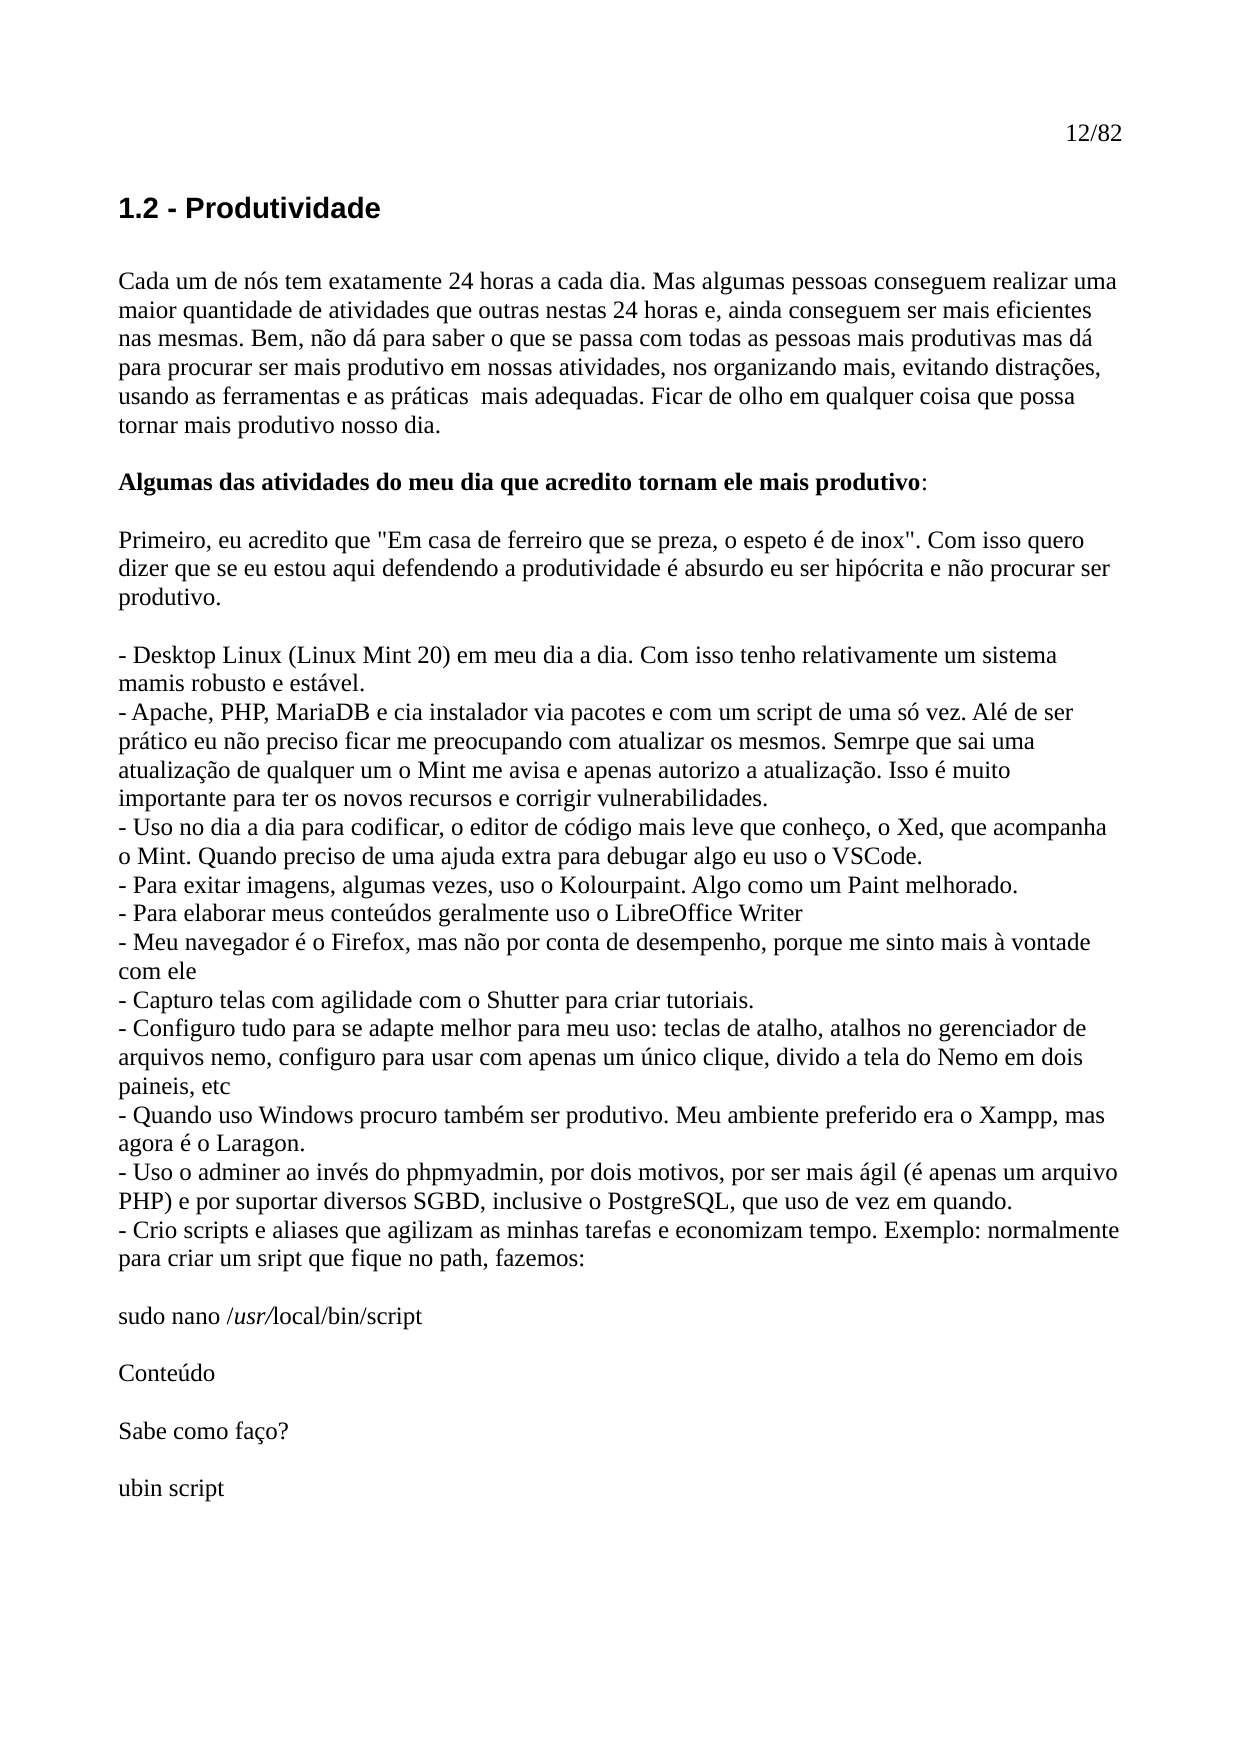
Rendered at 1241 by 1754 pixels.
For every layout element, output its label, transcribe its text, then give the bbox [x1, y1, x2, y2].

text sudo nano /usr/local/bin/script [118, 1301, 1122, 1330]
text Algumas das atividades do meu dia que acredito tornam ele mais produtivo: [118, 467, 1122, 496]
text - Quando uso Windows procuro também ser produtivo. Meu ambiente preferido era o Xampp, mas agora é o Laragon. [118, 1100, 1122, 1157]
text - Uso o adminer ao invés do phpmyadmin, por dois motivos, por ser mais ágil (é apenas um arquivo PHP) e por suportar diversos SGBD, inclusive o PostgreSQL, que uso de vez em quando. [118, 1157, 1122, 1215]
text - Apache, PHP, MariaDB e cia instalador via pacotes e com um script de uma só vez. Alé de ser prático eu não preciso ficar me preocupando com atualizar os mesmos. Semrpe que sai uma atualização de qualquer um o Mint me avisa e apenas autorizo a atualização. Isso é muito importante para ter os novos recursos e corrigir vulnerabilidades. [118, 697, 1122, 812]
text - Configuro tudo para se adapte melhor para meu uso: teclas de atalho, atalhos no gerenciador de arquivos nemo, configuro para usar com apenas um único clique, divido a tela do Nemo em dois paineis, etc [118, 1013, 1122, 1100]
text - Desktop Linux (Linux Mint 20) em meu dia a dia. Com isso tenho relativamente um sistema mamis robusto e estável. [118, 640, 1122, 697]
text - Meu navegador é o Firefox, mas não por conta de desempenho, porque me sinto mais à vontade com ele [118, 927, 1122, 985]
text - Para elaborar meus conteúdos geralmente uso o LibreOffice Writer [118, 898, 1122, 927]
subtitle 1.2 - Produtividade [118, 191, 1122, 225]
text - Para exitar imagens, algumas vezes, uso o Kolourpaint. Algo como um Paint melhorado. [118, 870, 1122, 898]
text Primeiro, eu acredito que "Em casa de ferreiro que se preza, o espeto é de inox". Com isso quero dizer que se eu estou aqui defendendo a produtividade é absurdo eu ser hipócrita e não procurar ser produtivo. [118, 525, 1122, 611]
text ubin script [118, 1473, 1122, 1502]
text - Crio scripts e aliases que agilizam as minhas tarefas e economizam tempo. Exemplo: normalmente para criar um sript que fique no path, fazemos: [118, 1215, 1122, 1272]
text - Uso no dia a dia para codificar, o editor de código mais leve que conheço, o Xed, que acompanha o Mint. Quando preciso de uma ajuda extra para debugar algo eu uso o VSCode. [118, 812, 1122, 870]
text Conteúdo [118, 1358, 1122, 1387]
text - Capturo telas com agilidade com o Shutter para criar tutoriais. [118, 985, 1122, 1013]
text Cada um de nós tem exatamente 24 horas a cada dia. Mas algumas pessoas conseguem realizar uma maior quantidade de atividades que outras nestas 24 horas e, ainda conseguem ser mais eficientes nas mesmas. Bem, não dá para saber o que se passa com todas as pessoas mais produtivas mas dá para procurar ser mais produtivo em nossas atividades, nos organizando mais, evitando distrações, usando as ferramentas e as práticas mais adequadas. Ficar de olho em qualquer coisa que possa tornar mais produtivo nosso dia. [118, 266, 1122, 438]
text Sabe como faço? [118, 1416, 1122, 1445]
